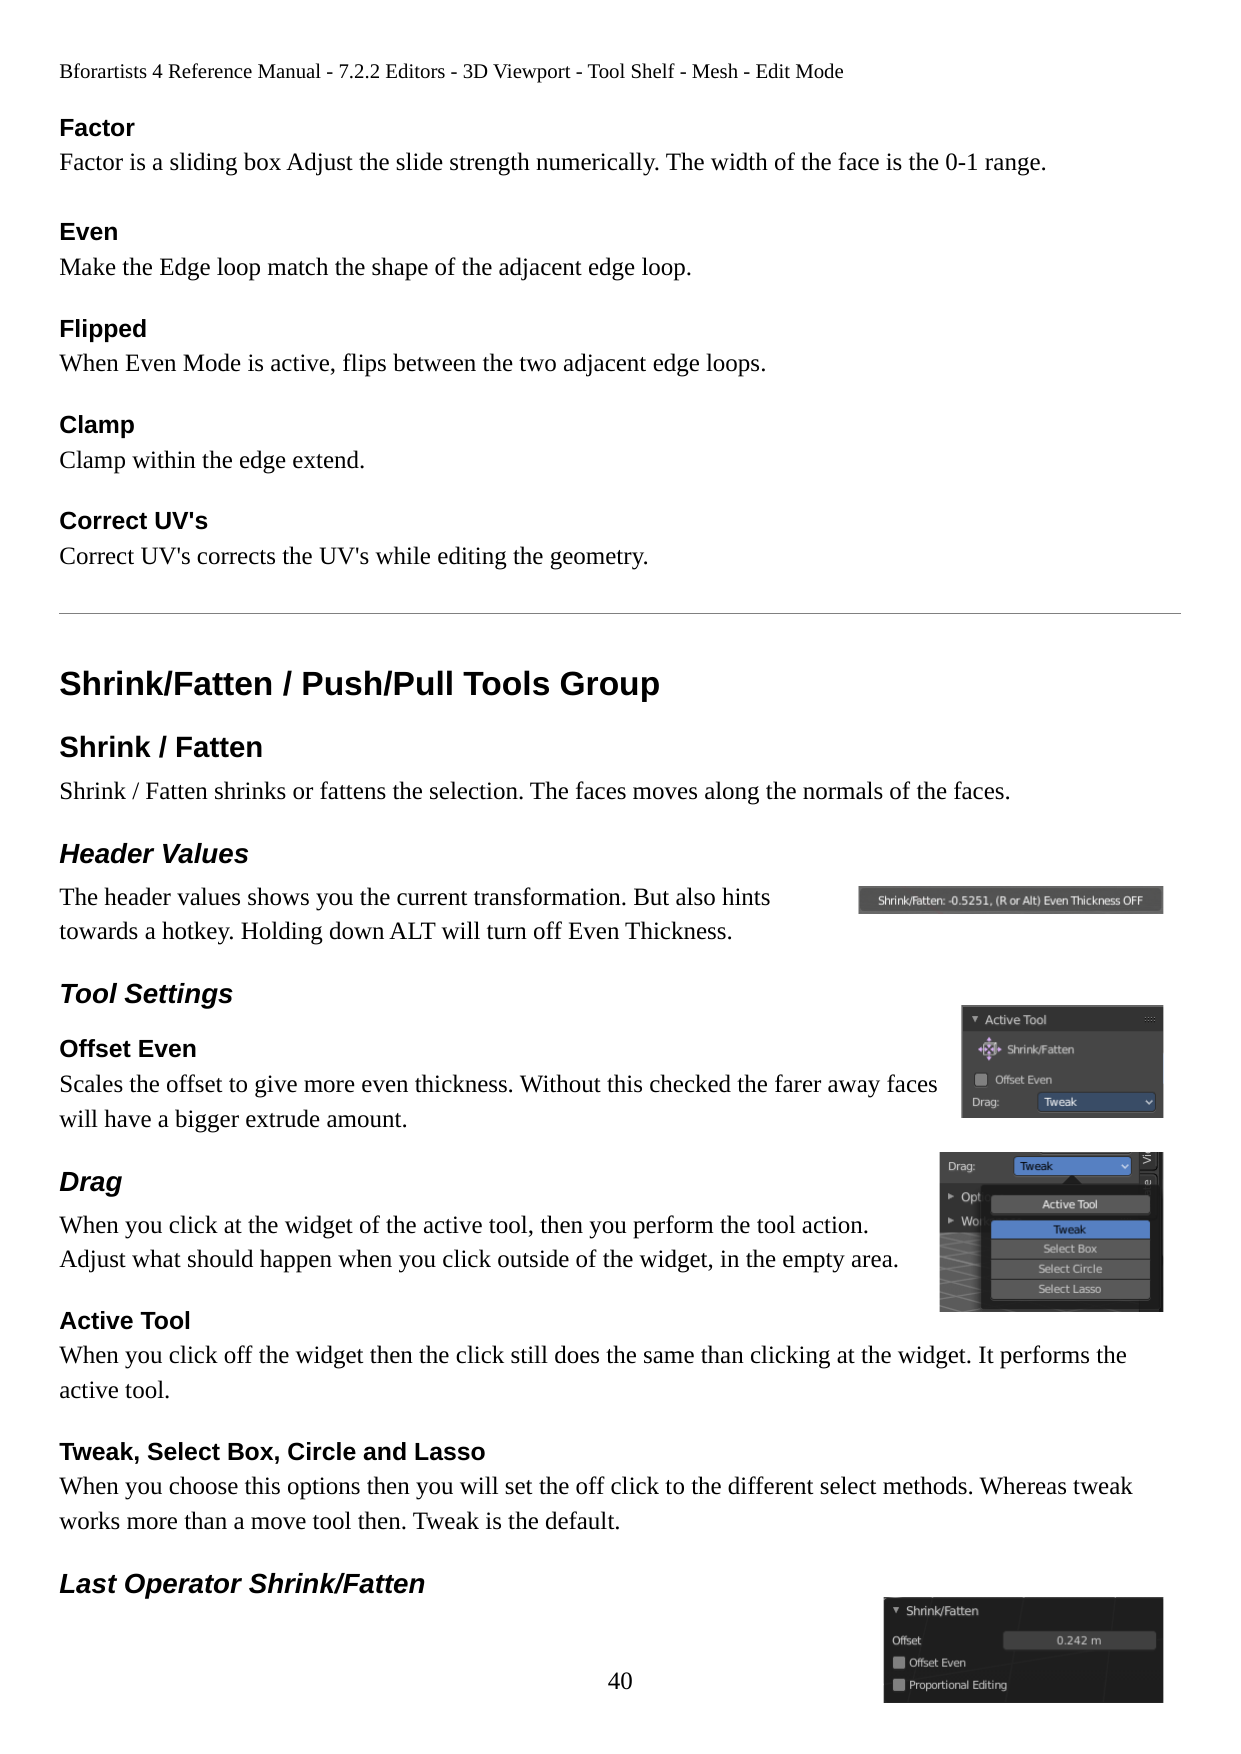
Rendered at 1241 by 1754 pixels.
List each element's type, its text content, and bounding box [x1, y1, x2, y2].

subtitle Flipped [59, 314, 1181, 342]
subtitle Last Operator Shrink/Fatten [59, 1567, 1181, 1599]
text When you choose this options then you will set the off click to the different select methods. Whereas tweak works more than a move tool then. Tweak is the default. [59, 1471, 1181, 1535]
subtitle Tweak, Select Box, Circle and Lasso [59, 1437, 1181, 1465]
subtitle Even [59, 217, 1181, 246]
picture [961, 1005, 1164, 1118]
subtitle Tool Settings [59, 978, 1181, 1009]
subtitle Drag [59, 1165, 939, 1197]
text When Even Mode is active, flips between the two adjacent edge loops. [59, 348, 1181, 377]
subtitle Shrink / Fatten [59, 729, 1181, 763]
text When you click at the widget of the active tool, then you perform the tool action. Adjust what should happen when you click outside of the widget, in the empty area. [59, 1210, 939, 1273]
text Factor is a sliding box Adjust the slide strength numerically. The width of the face is the 0-1 range. [59, 147, 1181, 176]
text Make the Edge loop match the shape of the adjacent edge loop. [59, 252, 1181, 281]
picture [939, 1152, 1164, 1312]
subtitle Header Values [59, 837, 1181, 869]
subtitle Offset Even [59, 1034, 961, 1063]
subtitle [1164, 1034, 1181, 1063]
subtitle Shrink/Fatten / Push/Pull Tools Group [59, 664, 1181, 702]
subtitle Correct UV's [59, 506, 1181, 535]
text Clamp within the edge extend. [59, 445, 1181, 474]
picture [858, 886, 1164, 914]
text Correct UV's corrects the UV's while editing the geometry. [59, 541, 1181, 570]
text The header values shows you the current transformation. But also hints towards a hotkey. Holding down ALT will turn off Even Thickness. [59, 882, 1181, 945]
text When you click off the widget then the click still does the same than clicking at the widget. It performs the active tool. [59, 1341, 1181, 1404]
subtitle Active Tool [59, 1306, 1181, 1334]
text Scales the offset to give more even thickness. Without this checked the farer away faces will have a bigger extrude amount. [59, 1069, 1181, 1133]
subtitle Factor [59, 113, 1181, 141]
picture [883, 1597, 1164, 1703]
subtitle [1164, 1165, 1181, 1197]
subtitle Clamp [59, 410, 1181, 439]
text Shrink / Fatten shrinks or fattens the selection. The faces moves along the normals of the faces. [59, 776, 1181, 804]
